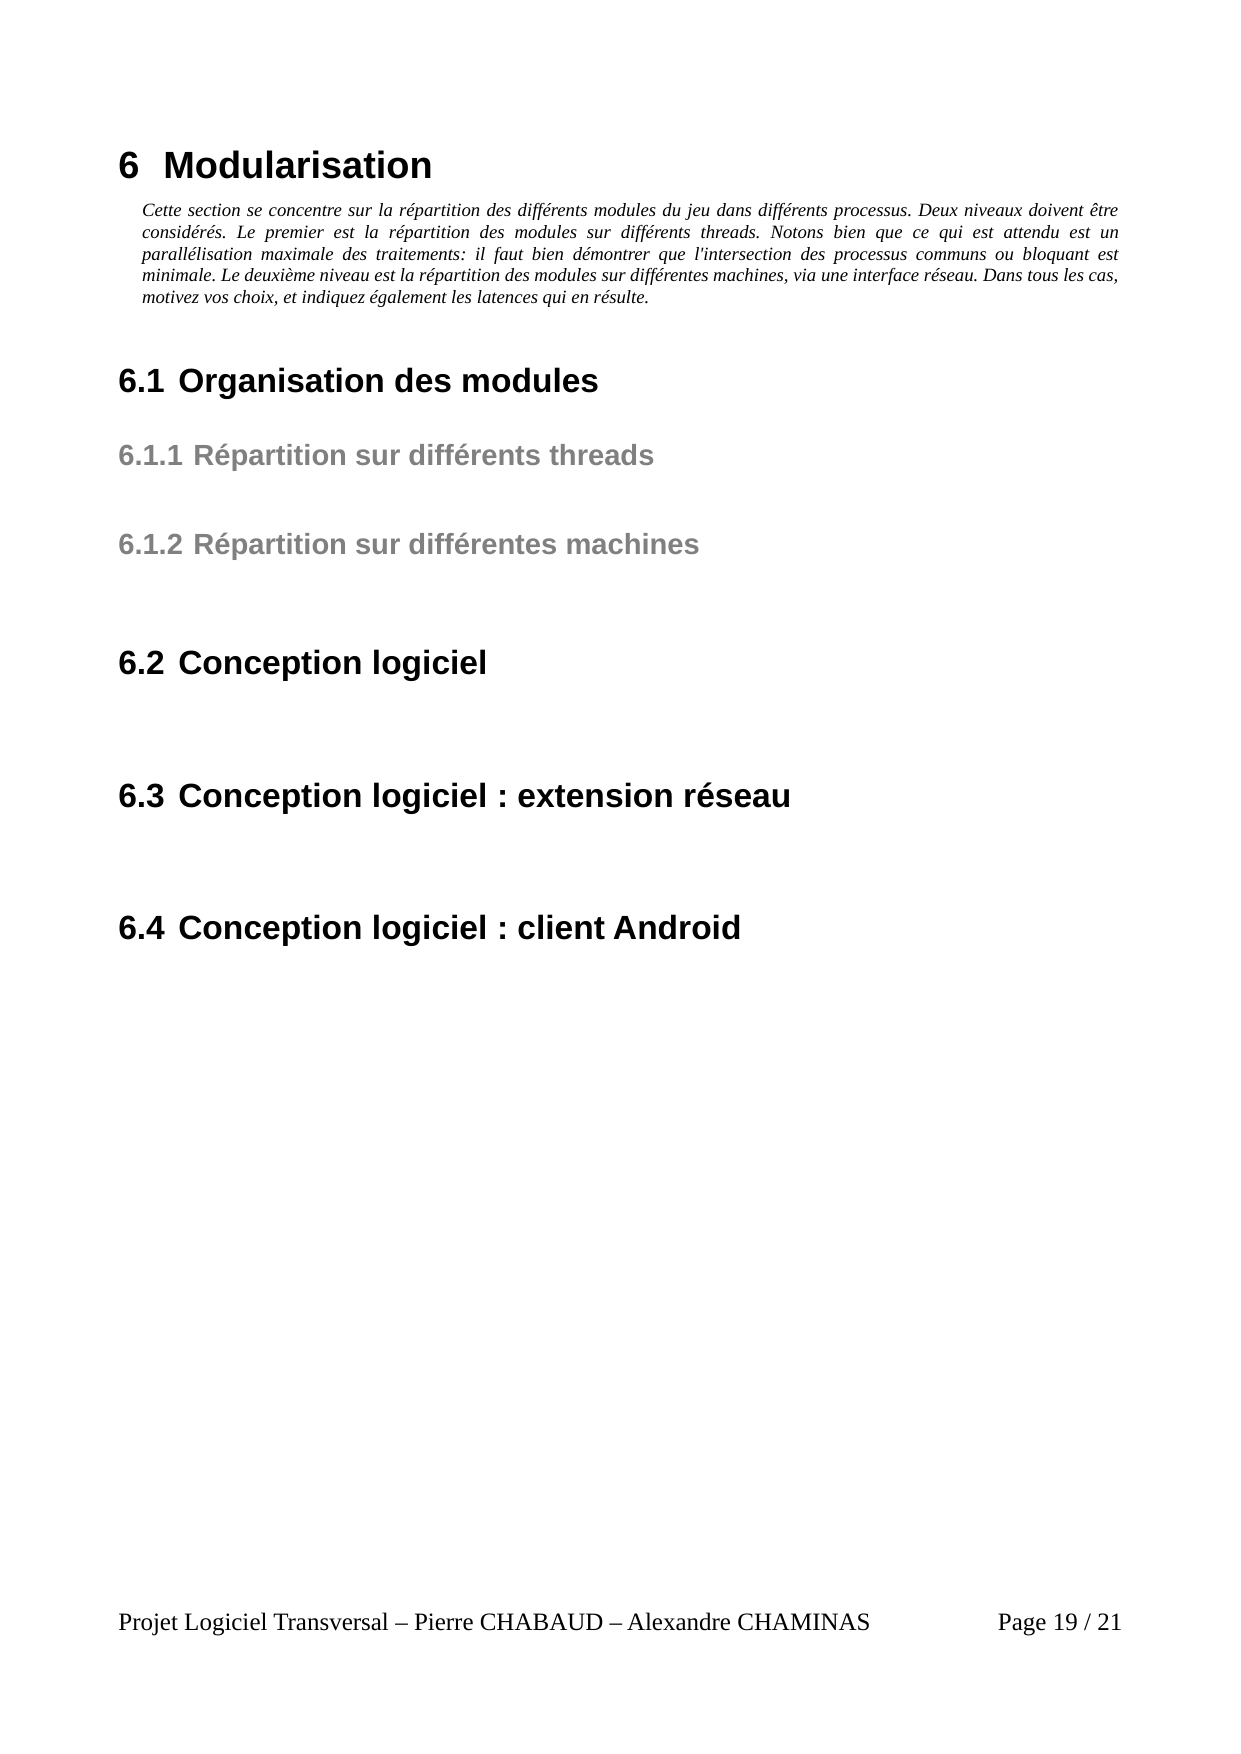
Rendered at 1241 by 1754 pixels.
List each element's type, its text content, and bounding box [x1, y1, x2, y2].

subtitle Conception logiciel : client Android [118, 908, 1122, 947]
subtitle Conception logiciel : extension réseau [118, 776, 1122, 814]
subtitle Répartition sur différentes machines [118, 527, 1122, 561]
subtitle Organisation des modules [118, 361, 1122, 399]
subtitle Répartition sur différents threads [118, 438, 1122, 471]
subtitle Conception logiciel [118, 643, 1122, 682]
text Cette section se concentre sur la répartition des différents modules du jeu dans différents processus. Deux niveaux doivent être considérés. Le premier est la répartition des modules sur différents threads. Notons bien que ce qui est attendu est un parallélisation maximale des traitements: il faut bien démontrer que l'intersection des processus communs ou bloquant est minimale. Le deuxième niveau est la répartition des modules sur différentes machines, via une interface réseau. Dans tous les cas, motivez vos choix, et indiquez également les latences qui en résulte. [142, 199, 1122, 307]
subtitle Modularisation [118, 143, 1122, 187]
